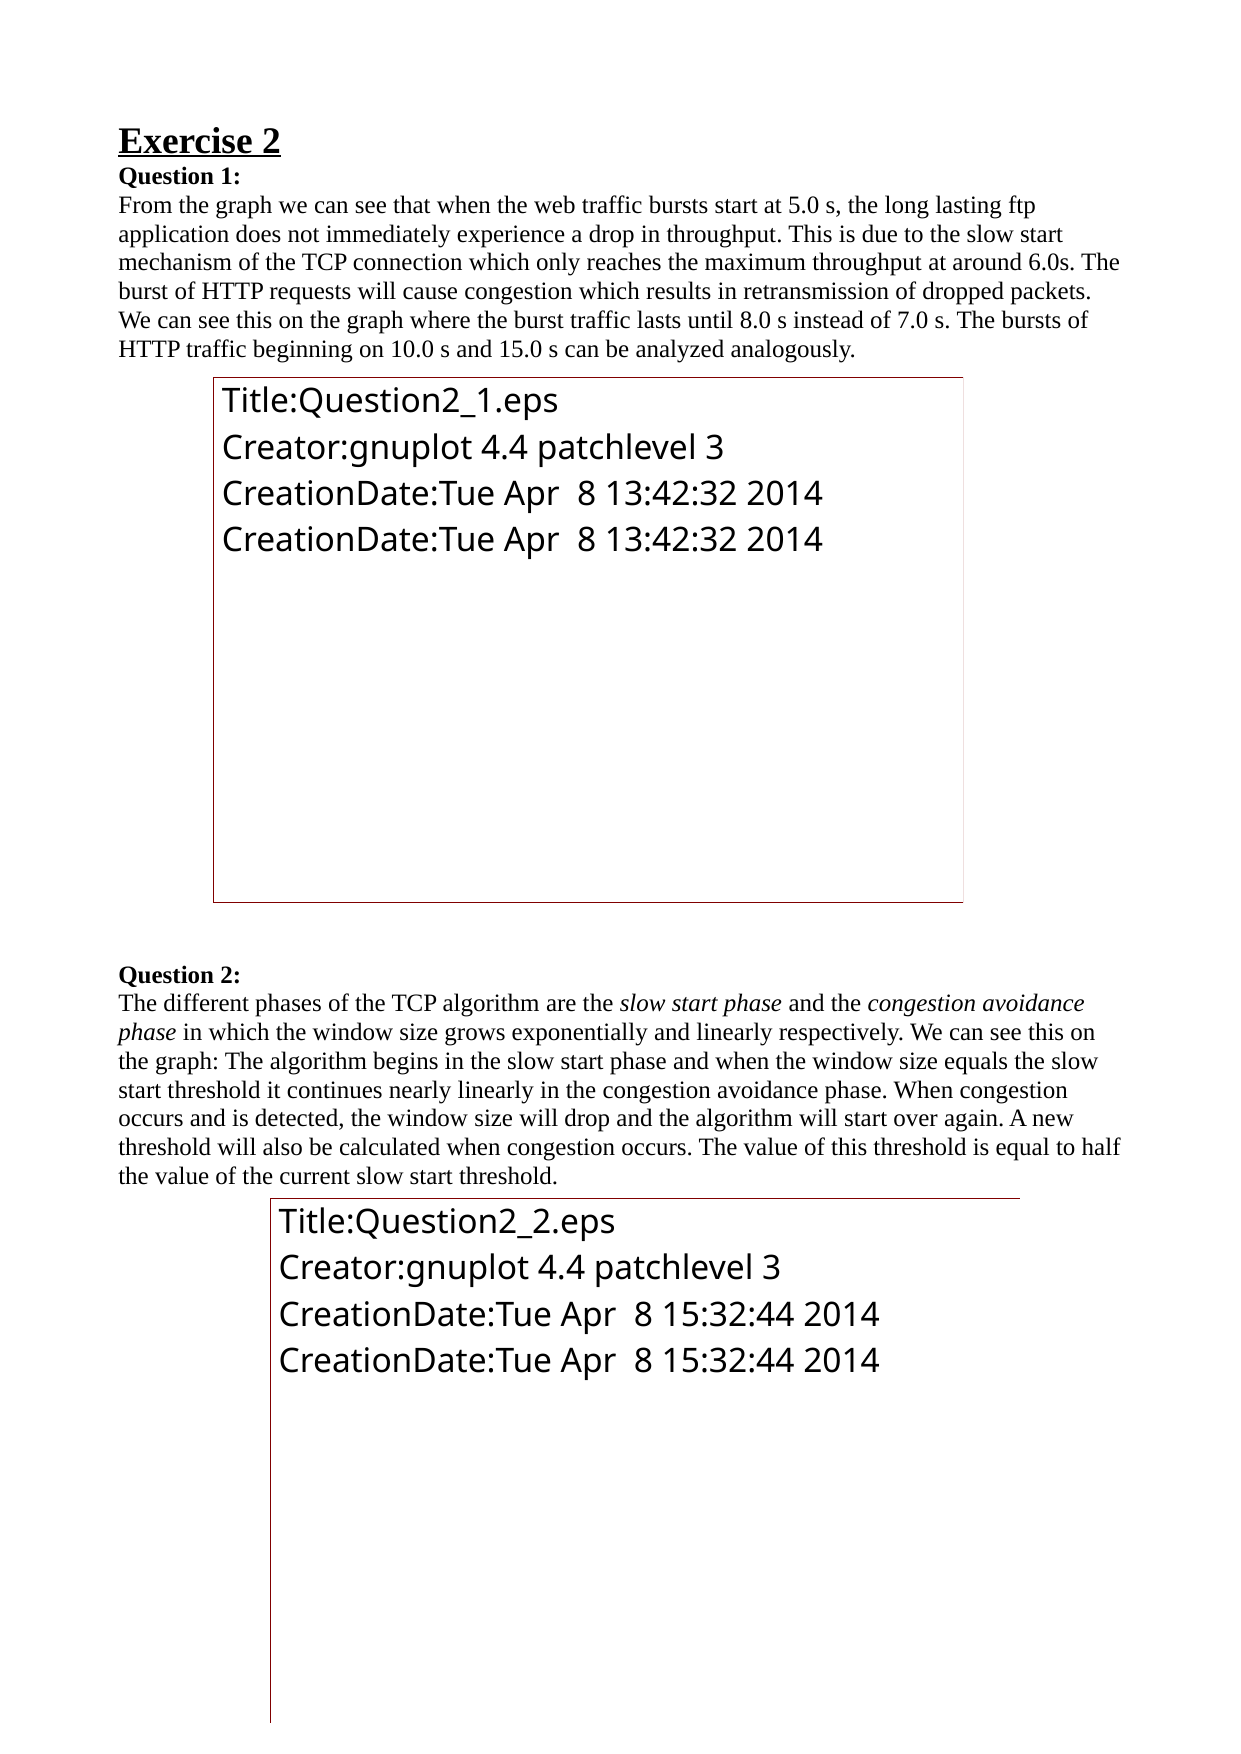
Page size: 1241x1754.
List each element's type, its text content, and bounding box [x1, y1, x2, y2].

text Exercise 2 [118, 118, 1122, 161]
text Question 1: [118, 161, 1122, 190]
text Question 2: [118, 960, 1122, 988]
text The different phases of the TCP algorithm are the slow start phase and the congestion avoidance phase in which the window size grows exponentially and linearly respectively. We can see this on the graph: The algorithm begins in the slow start phase and when the window size equals the slow start threshold it continues nearly linearly in the congestion avoidance phase. When congestion occurs and is detected, the window size will drop and the algorithm will start over again. A new threshold will also be calculated when congestion occurs. The value of this threshold is equal to half the value of the current slow start threshold. [118, 988, 1122, 1190]
text From the graph we can see that when the web traffic bursts start at 5.0 s, the long lasting ftp application does not immediately experience a drop in throughput. This is due to the slow start mechanism of the TCP connection which only reaches the maximum throughput at around 6.0s. The burst of HTTP requests will cause congestion which results in retransmission of dropped packets. We can see this on the graph where the burst traffic lasts until 8.0 s instead of 7.0 s. The bursts of HTTP traffic beginning on 10.0 s and 15.0 s can be analyzed analogously. [118, 190, 1122, 362]
